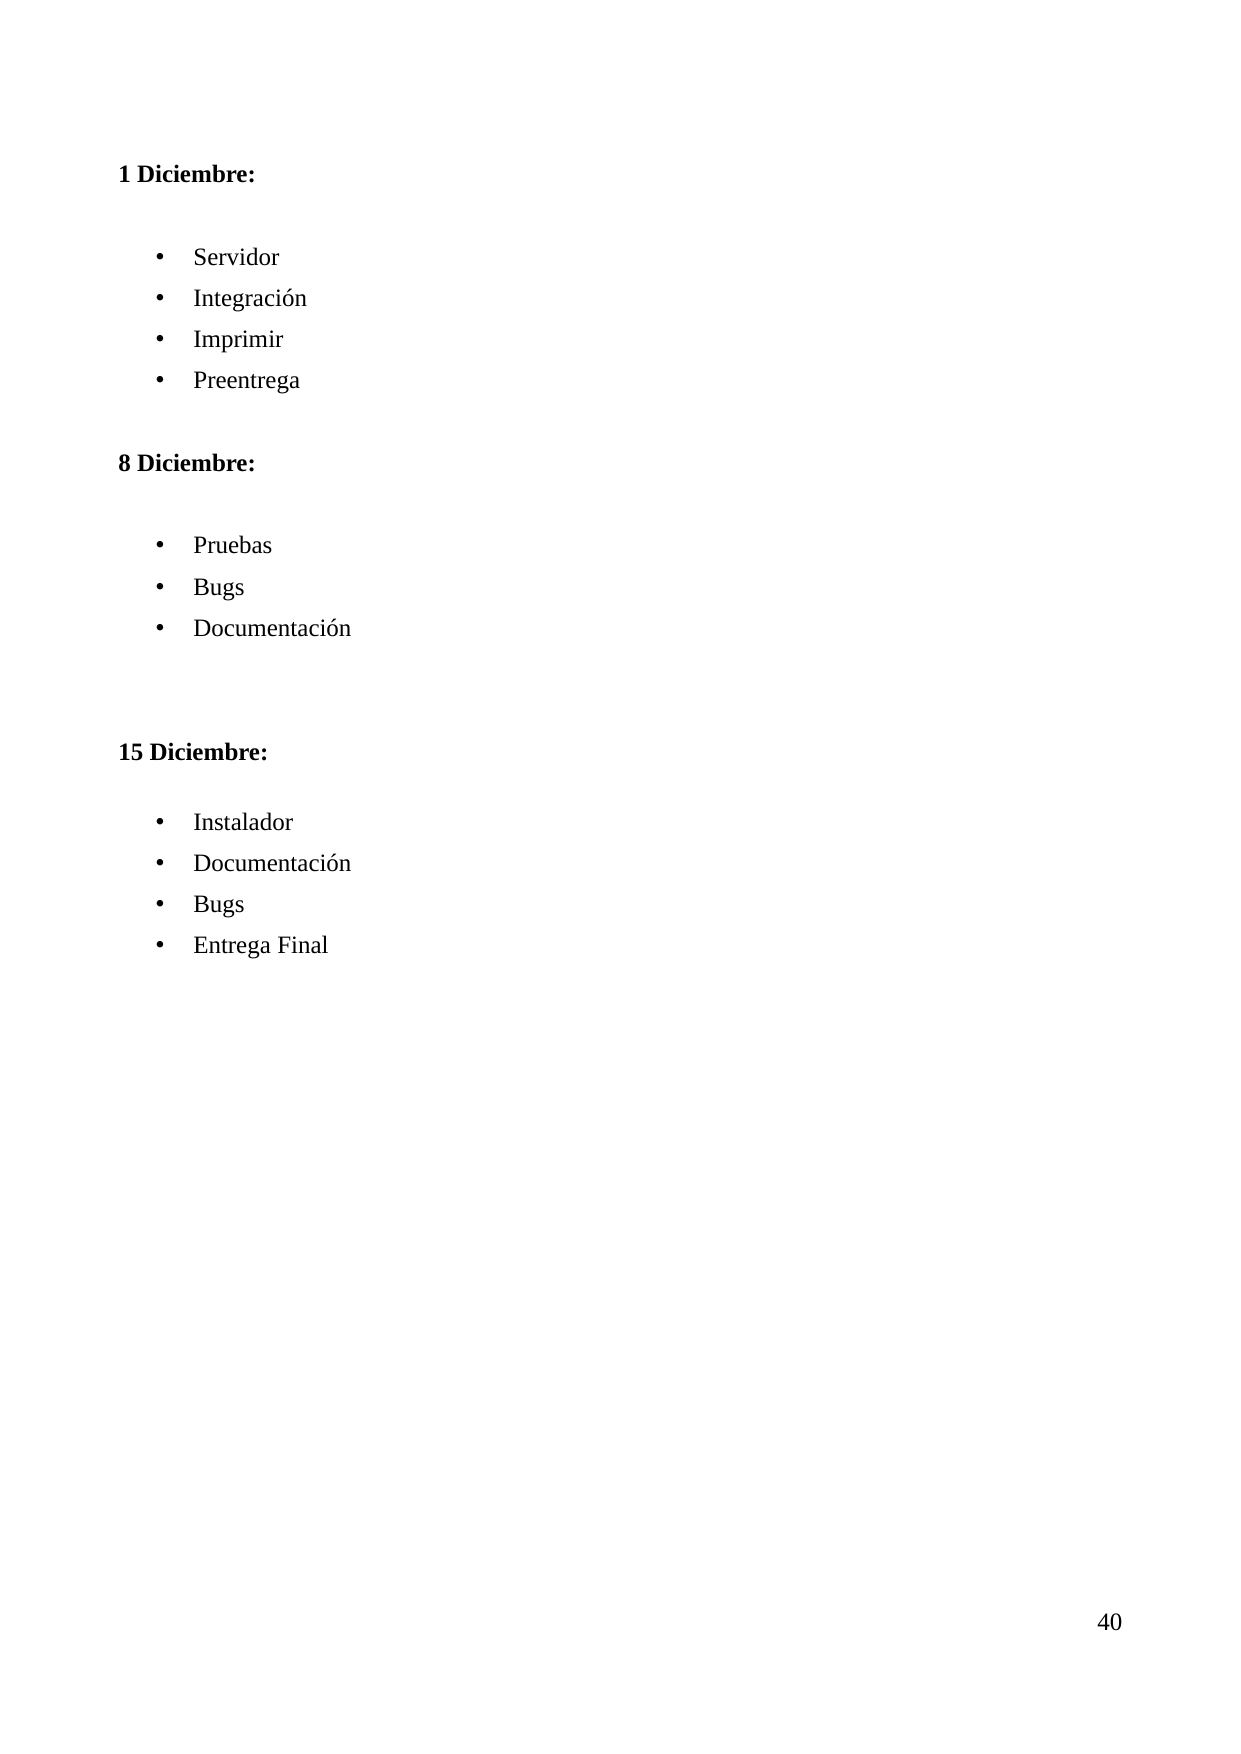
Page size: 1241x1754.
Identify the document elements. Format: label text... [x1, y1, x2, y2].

text 15 Diciembre: [118, 737, 1122, 766]
list Bugs [156, 572, 1122, 601]
list Instalador [156, 807, 1122, 836]
list Documentación [156, 613, 1122, 642]
list Imprimir [156, 324, 1122, 353]
list Entrega Final [156, 931, 1122, 959]
list Preentrega [156, 366, 1122, 394]
text 1 Diciembre: [118, 159, 1122, 188]
list Bugs [156, 889, 1122, 918]
list Integración [156, 283, 1122, 312]
list Servidor [156, 242, 1122, 271]
list Pruebas [156, 531, 1122, 559]
list Documentación [156, 848, 1122, 877]
text 8 Diciembre: [118, 448, 1122, 477]
